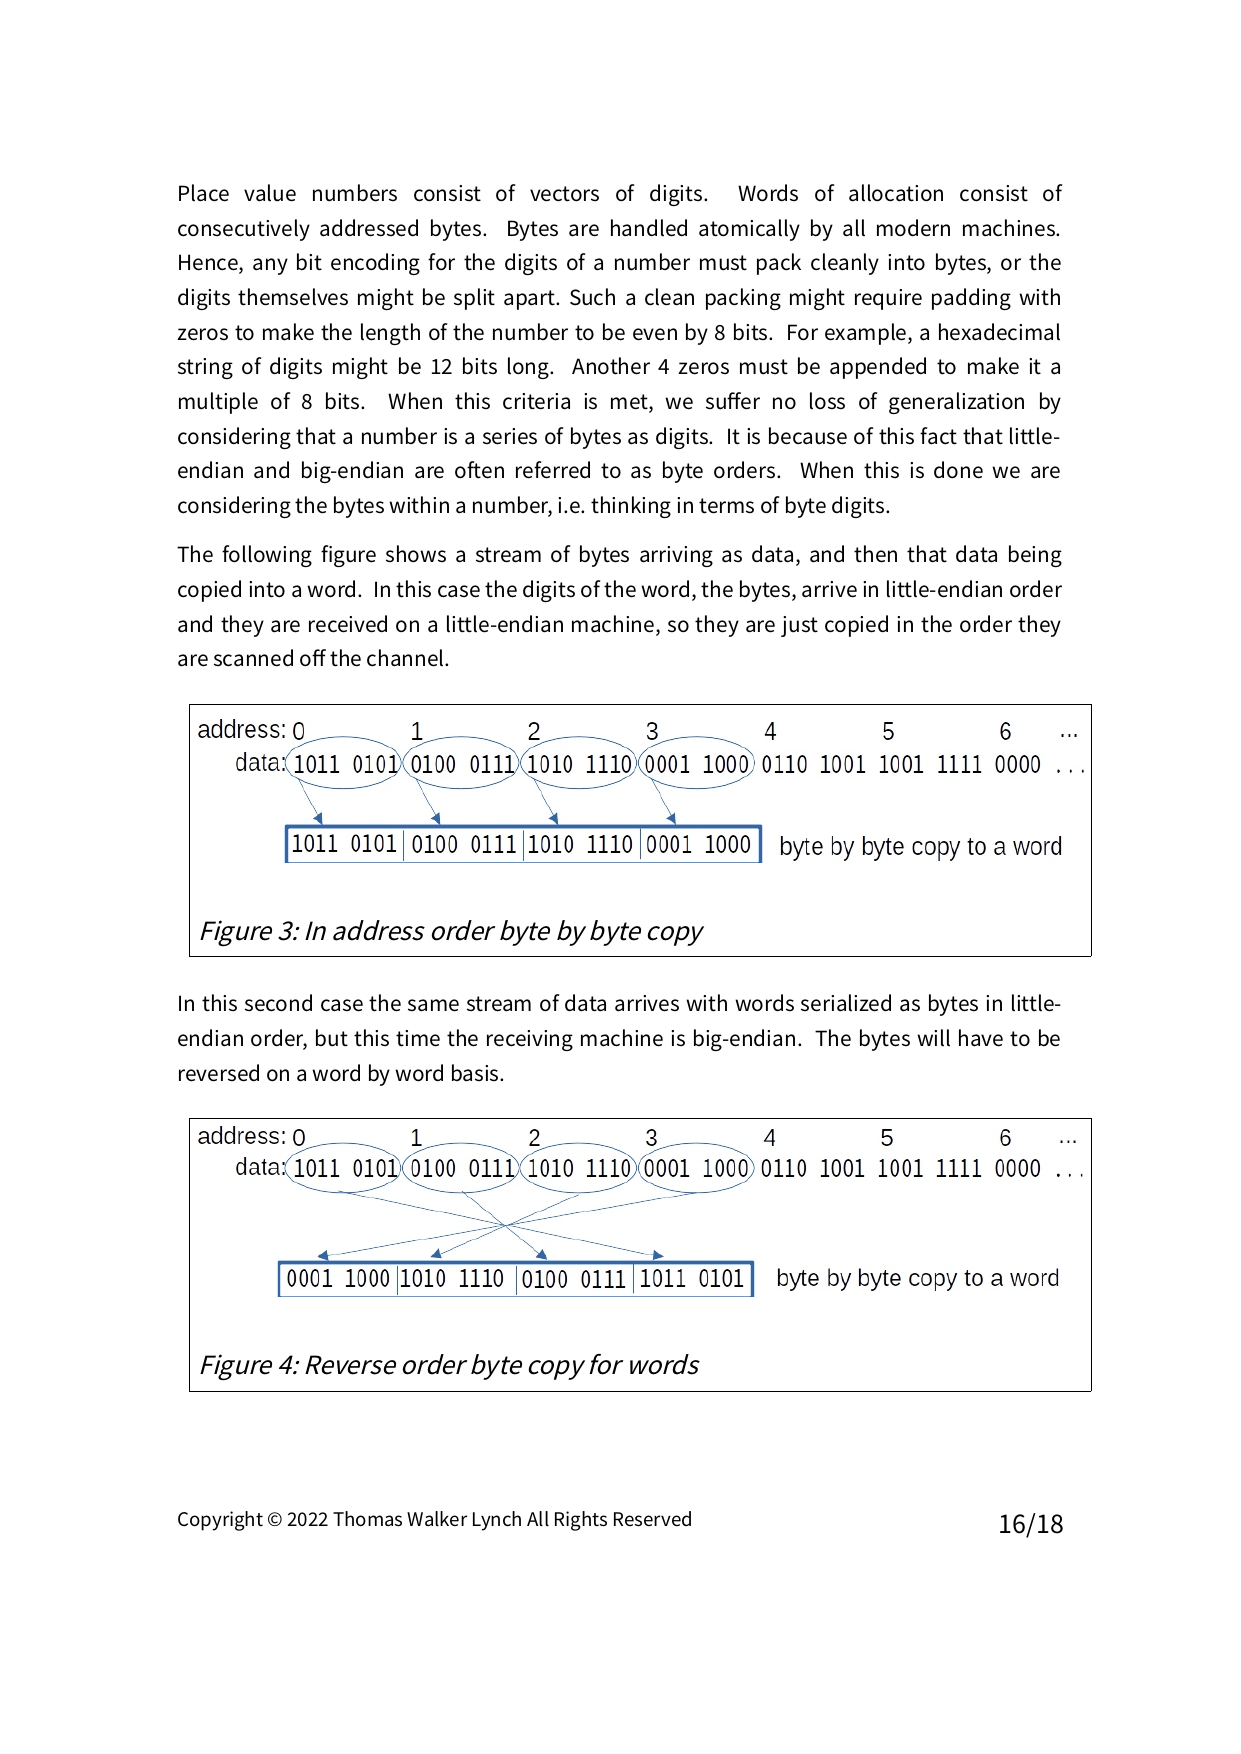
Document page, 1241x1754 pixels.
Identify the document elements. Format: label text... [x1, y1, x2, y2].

text The following figure shows a stream of bytes arriving as data, and then that data being copied into a word. In this case the digits of the word, the bytes, arrive in little-endian order and they are received on a little-endian machine, so they are just copied in the order they are scanned off the channel. [177, 539, 1063, 673]
picture [198, 719, 1084, 863]
text Figure 3: In address order byte by byte copy [198, 911, 1082, 947]
text In this second case the same stream of data arrives with words serialized as bytes in little-endian order, but this time the receiving machine is big-endian. The bytes will have to be reversed on a word by word basis. [177, 987, 1063, 1087]
picture [198, 1126, 1083, 1297]
text Place value numbers consist of vectors of digits. Words of allocation consist of consecutively addressed bytes. Bytes are handled atomically by all modern machines. Hence, any bit encoding for the digits of a number must pack cleanly into bytes, or the digits themselves might be split apart. Such a clean packing might require padding with zeros to make the length of the number to be even by 8 bits. For example, a hexadecimal string of digits might be 12 bits long. Another 4 zeros must be appended to make it a multiple of 8 bits. When this criteria is met, we suffer no loss of generalization by considering that a number is a series of bytes as digits. It is because of this fact that little-endian and big-endian are often referred to as byte orders. When this is done we are considering the bytes within a number, i.e. thinking in terms of byte digits. [177, 177, 1063, 519]
text Figure 4: Reverse order byte copy for words [198, 1346, 1082, 1382]
